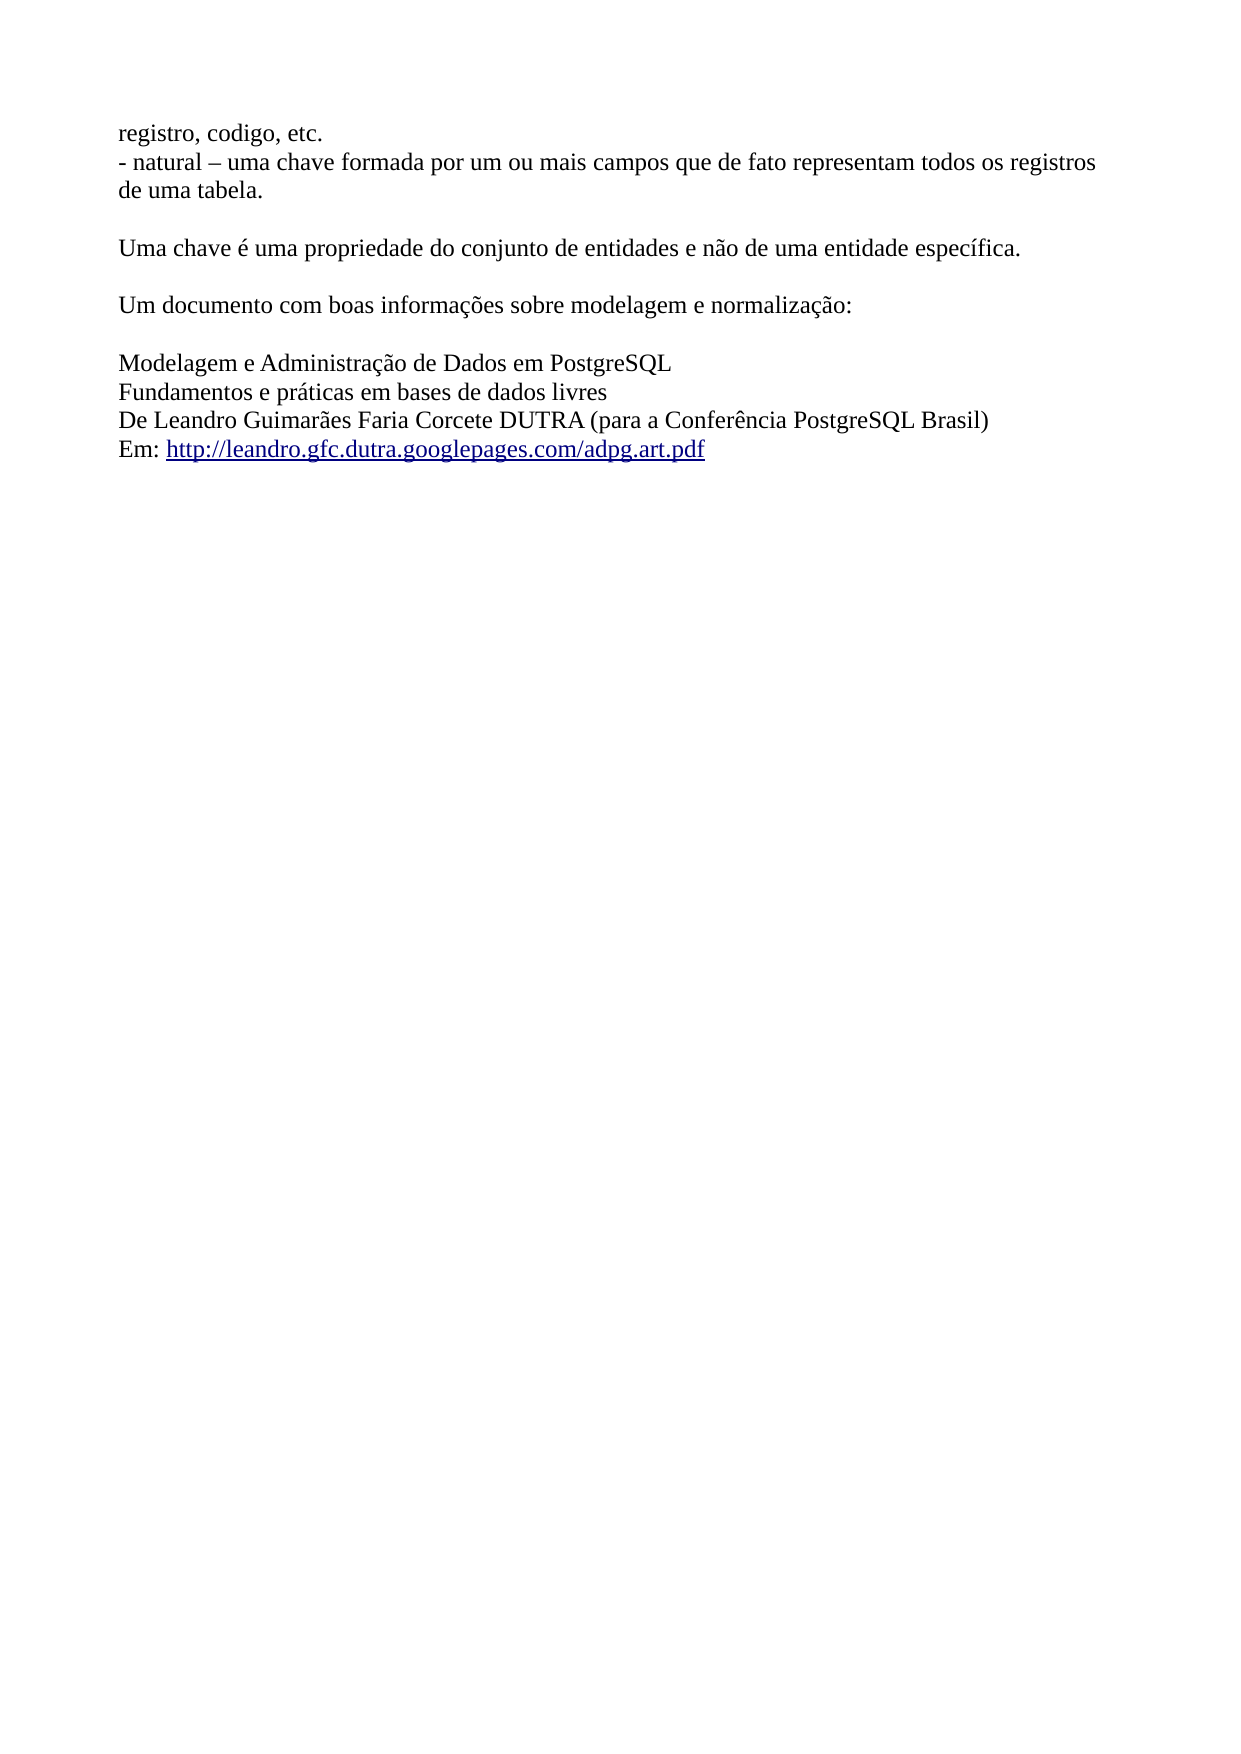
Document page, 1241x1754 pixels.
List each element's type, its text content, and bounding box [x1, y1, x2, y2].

text - natural – uma chave formada por um ou mais campos que de fato representam todos os registros de uma tabela. [118, 147, 1122, 204]
text registro, codigo, etc. [118, 118, 1122, 147]
text Um documento com boas informações sobre modelagem e normalização: [118, 291, 1122, 319]
text Uma chave é uma propriedade do conjunto de entidades e não de uma entidade específica. [118, 233, 1122, 262]
text Modelagem e Administração de Dados em PostgreSQL [118, 348, 1122, 377]
text Fundamentos e práticas em bases de dados livres [118, 377, 1122, 406]
text De Leandro Guimarães Faria Corcete DUTRA (para a Conferência PostgreSQL Brasil) [118, 406, 1122, 434]
text Em: http://leandro.gfc.dutra.googlepages.com/adpg.art.pdf [118, 434, 1122, 463]
